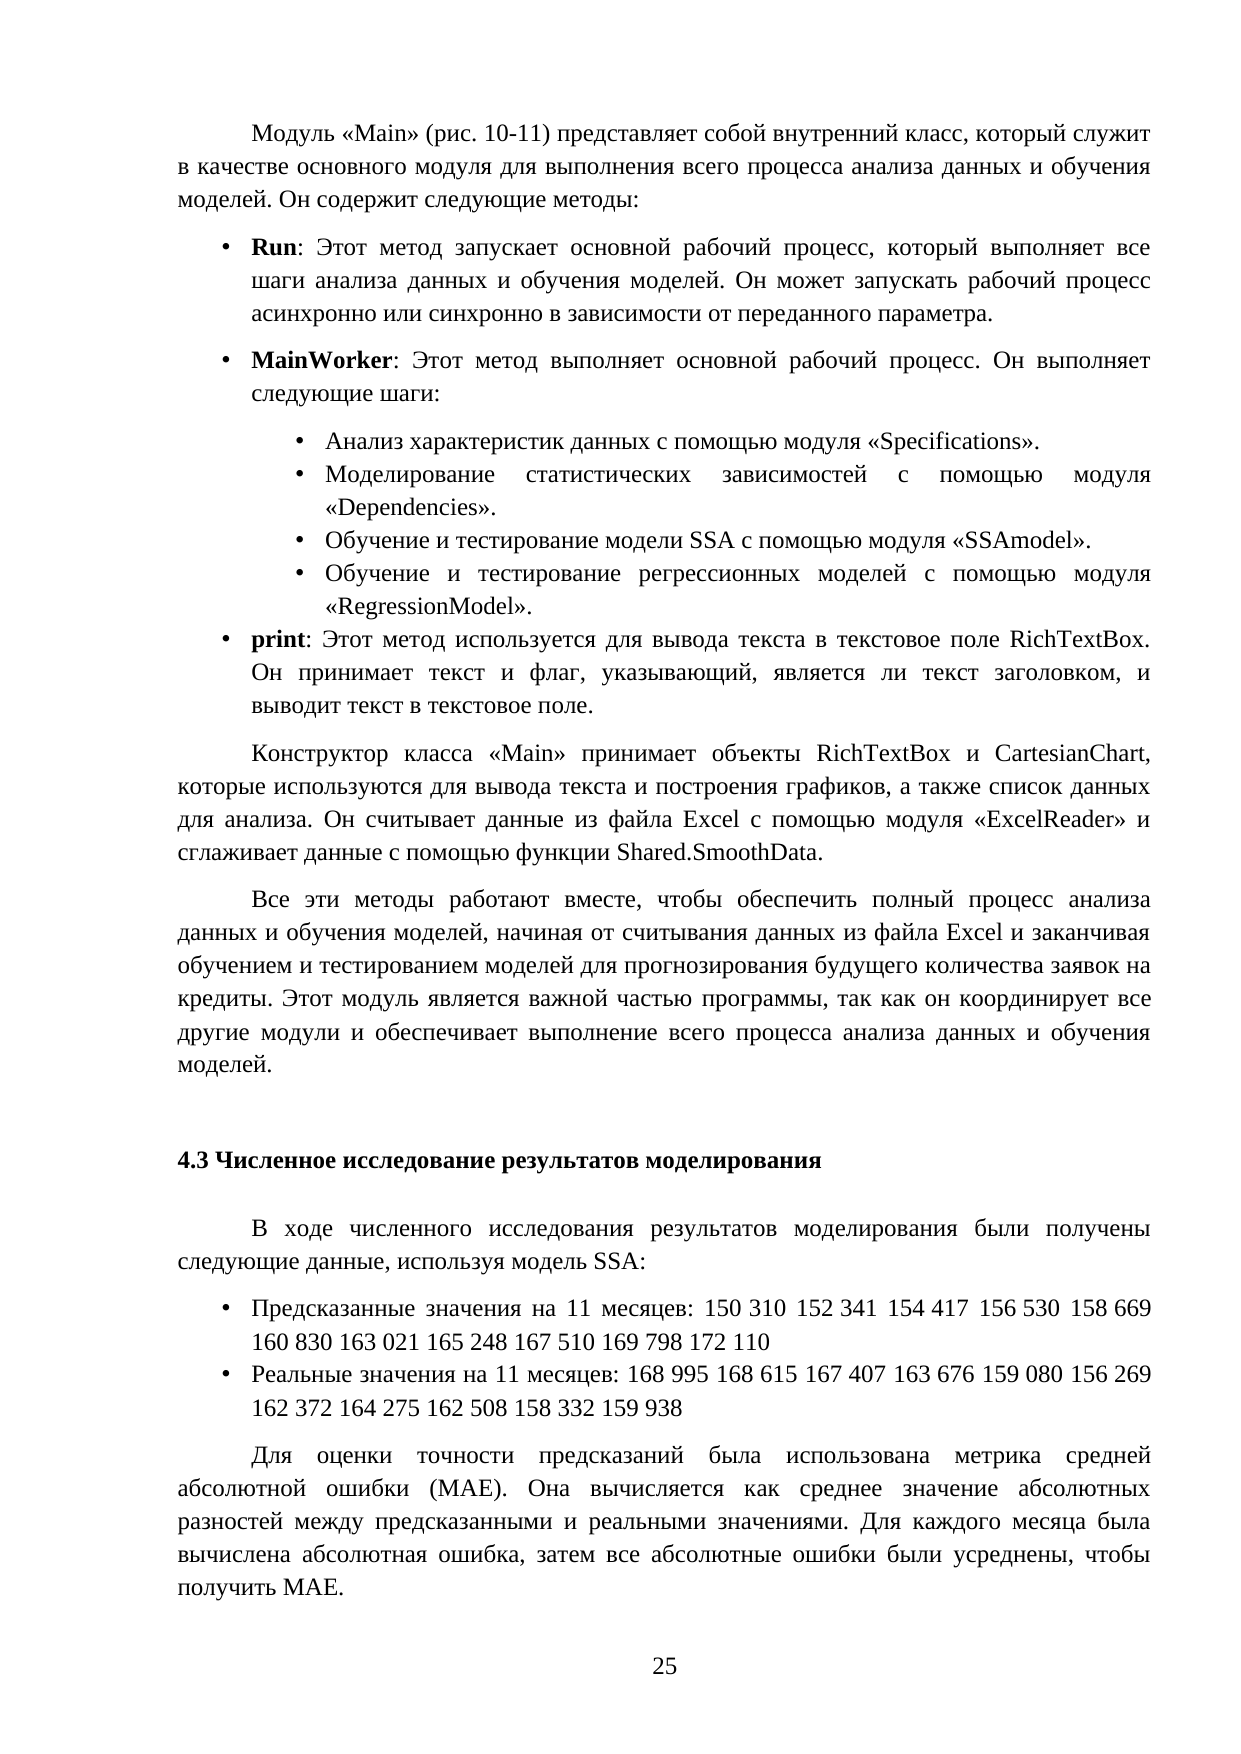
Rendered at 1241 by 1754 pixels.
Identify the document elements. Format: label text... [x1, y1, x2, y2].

list Обучение и тестирование модели SSA с помощью модуля «SSAmodel». [295, 525, 1152, 554]
list Реальные значения на 11 месяцев: 168 995 168 615 167 407 163 676 159 080 156 269 162 372 164 275 162 508 158 332 159 938 [222, 1359, 1152, 1421]
text Все эти методы работают вместе, чтобы обеспечить полный процесс анализа данных и обучения моделей, начиная от считывания данных из файла Excel и заканчивая обучением и тестированием моделей для прогнозирования будущего количества заявок на кредиты. Этот модуль является важной частью программы, так как он координирует все другие модули и обеспечивает выполнение всего процесса анализа данных и обучения моделей. [177, 884, 1152, 1078]
text В ходе численного исследования результатов моделирования были получены следующие данные, используя модель SSA: [177, 1213, 1152, 1275]
text Конструктор класса «Main» принимает объекты RichTextBox и CartesianChart, которые используются для вывода текста и построения графиков, а также список данных для анализа. Он считывает данные из файла Excel с помощью модуля «ExcelReader» и сглаживает данные с помощью функции Shared.SmoothData. [177, 738, 1152, 866]
list MainWorker: Этот метод выполняет основной рабочий процесс. Он выполняет следующие шаги: [222, 345, 1152, 407]
text Модуль «Main» (рис. 10-11) представляет собой внутренний класс, который служит в качестве основного модуля для выполнения всего процесса анализа данных и обучения моделей. Он содержит следующие методы: [177, 118, 1152, 213]
list Моделирование статистических зависимостей с помощью модуля «Dependencies». [295, 459, 1152, 521]
list Обучение и тестирование регрессионных моделей с помощью модуля «RegressionModel». [295, 558, 1152, 620]
list Предсказанные значения на 11 месяцев: 150 310 152 341 154 417 156 530 158 669 160 830 163 021 165 248 167 510 169 798 172 110 [222, 1293, 1152, 1355]
text Для оценки точности предсказаний была использована метрика средней абсолютной ошибки (MAE). Она вычисляется как среднее значение абсолютных разностей между предсказанными и реальными значениями. Для каждого месяца была вычислена абсолютная ошибка, затем все абсолютные ошибки были усреднены, чтобы получить MAE. [177, 1440, 1152, 1601]
list print: Этот метод используется для вывода текста в текстовое поле RichTextBox. Он принимает текст и флаг, указывающий, является ли текст заголовком, и выводит текст в текстовое поле. [222, 624, 1152, 719]
list Анализ характеристик данных с помощью модуля «Specifications». [295, 426, 1152, 455]
list Run: Этот метод запускает основной рабочий процесс, который выполняет все шаги анализа данных и обучения моделей. Он может запускать рабочий процесс асинхронно или синхронно в зависимости от переданного параметра. [222, 232, 1152, 327]
subtitle 4.3 Численное исследование результатов моделирования [177, 1145, 1152, 1173]
